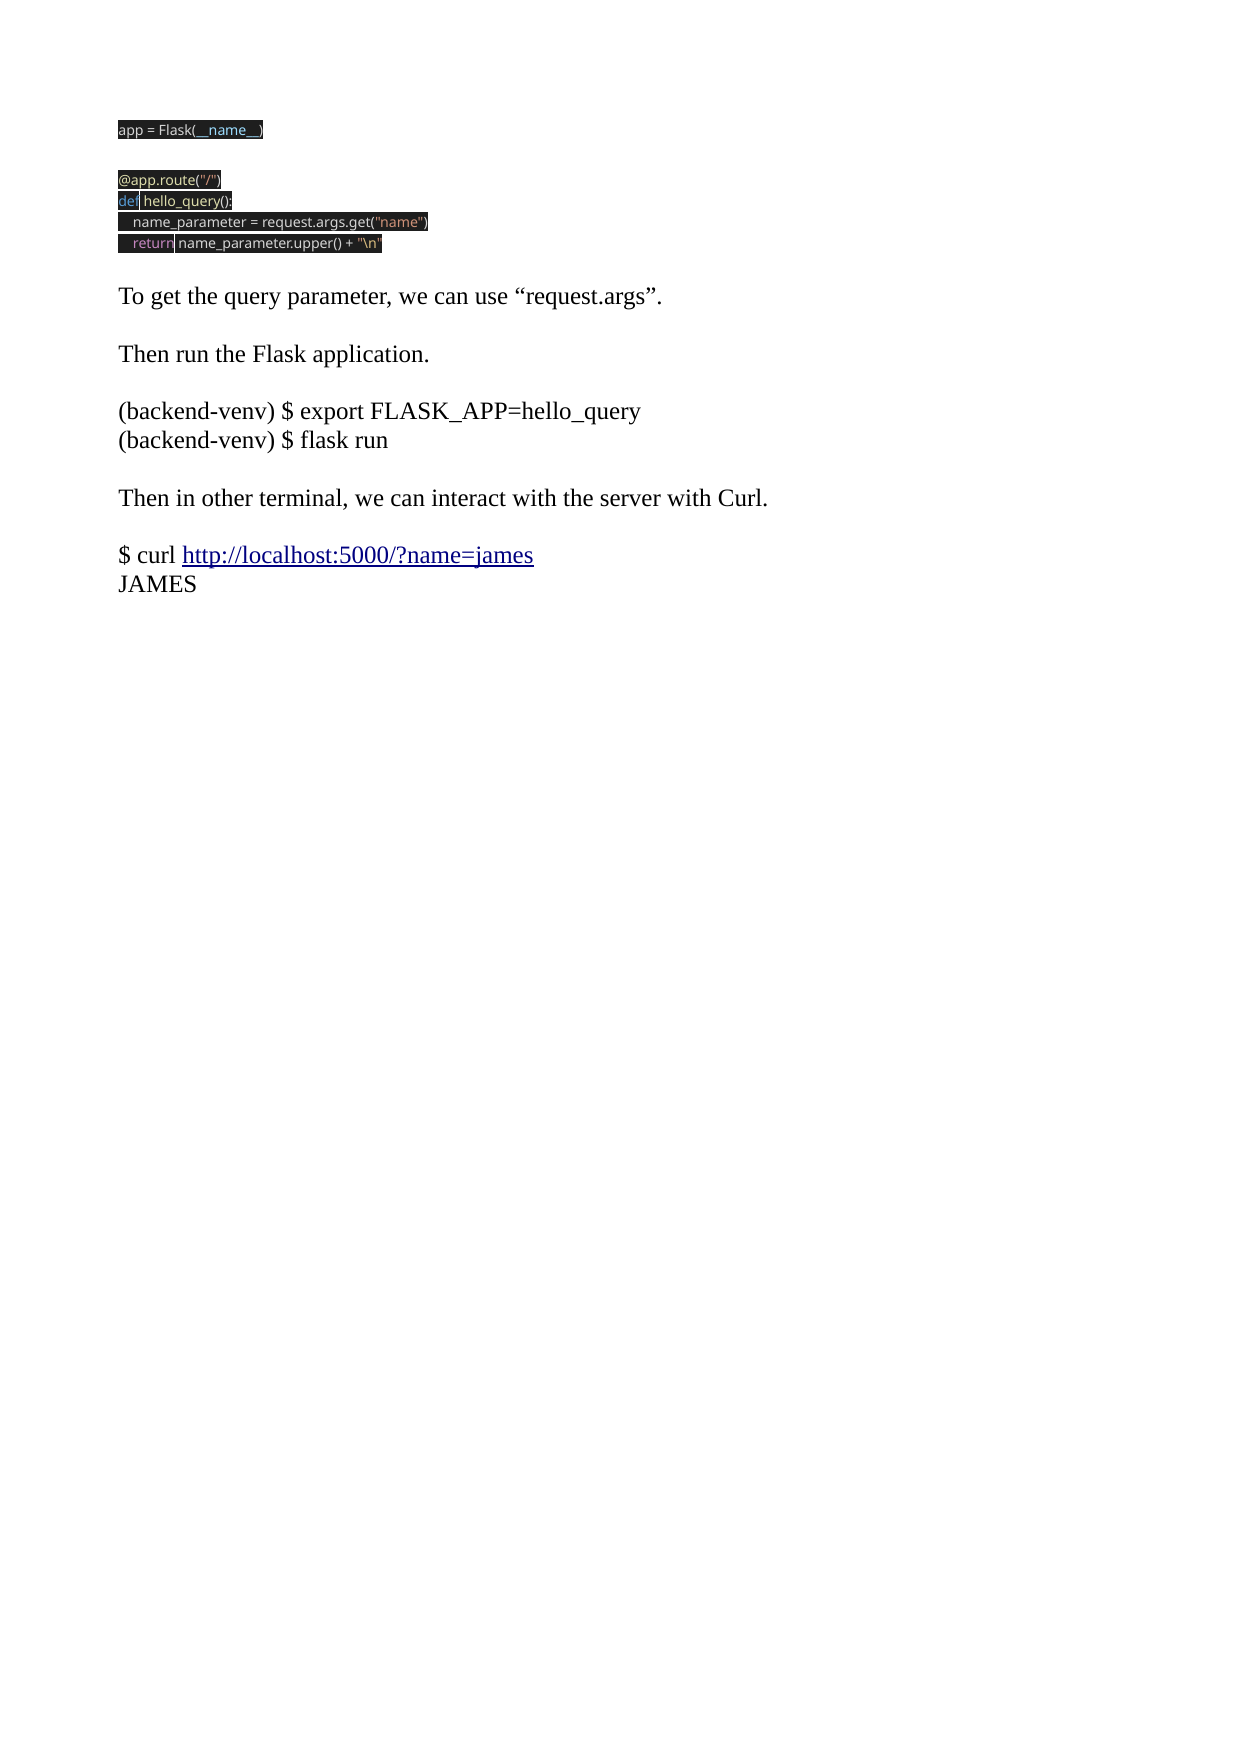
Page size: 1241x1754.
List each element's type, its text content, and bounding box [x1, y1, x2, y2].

text To get the query parameter, we can use “request.args”. [118, 281, 1122, 310]
text app = Flask(__name__) [118, 118, 1122, 139]
text Then in other terminal, we can interact with the server with Curl. [118, 483, 1122, 511]
text (backend-venv) $ flask run [118, 425, 1122, 454]
text (backend-venv) $ export FLASK_APP=hello_query [118, 396, 1122, 425]
text return name_parameter.upper() + "\n" [118, 231, 1122, 253]
text @app.route("/") [118, 168, 1122, 189]
text JAMES [118, 569, 1122, 598]
text def hello_query(): [118, 189, 1122, 210]
text name_parameter = request.args.get("name") [118, 210, 1122, 231]
text $ curl http://localhost:5000/?name=james [118, 540, 1122, 569]
text Then run the Flask application. [118, 339, 1122, 368]
